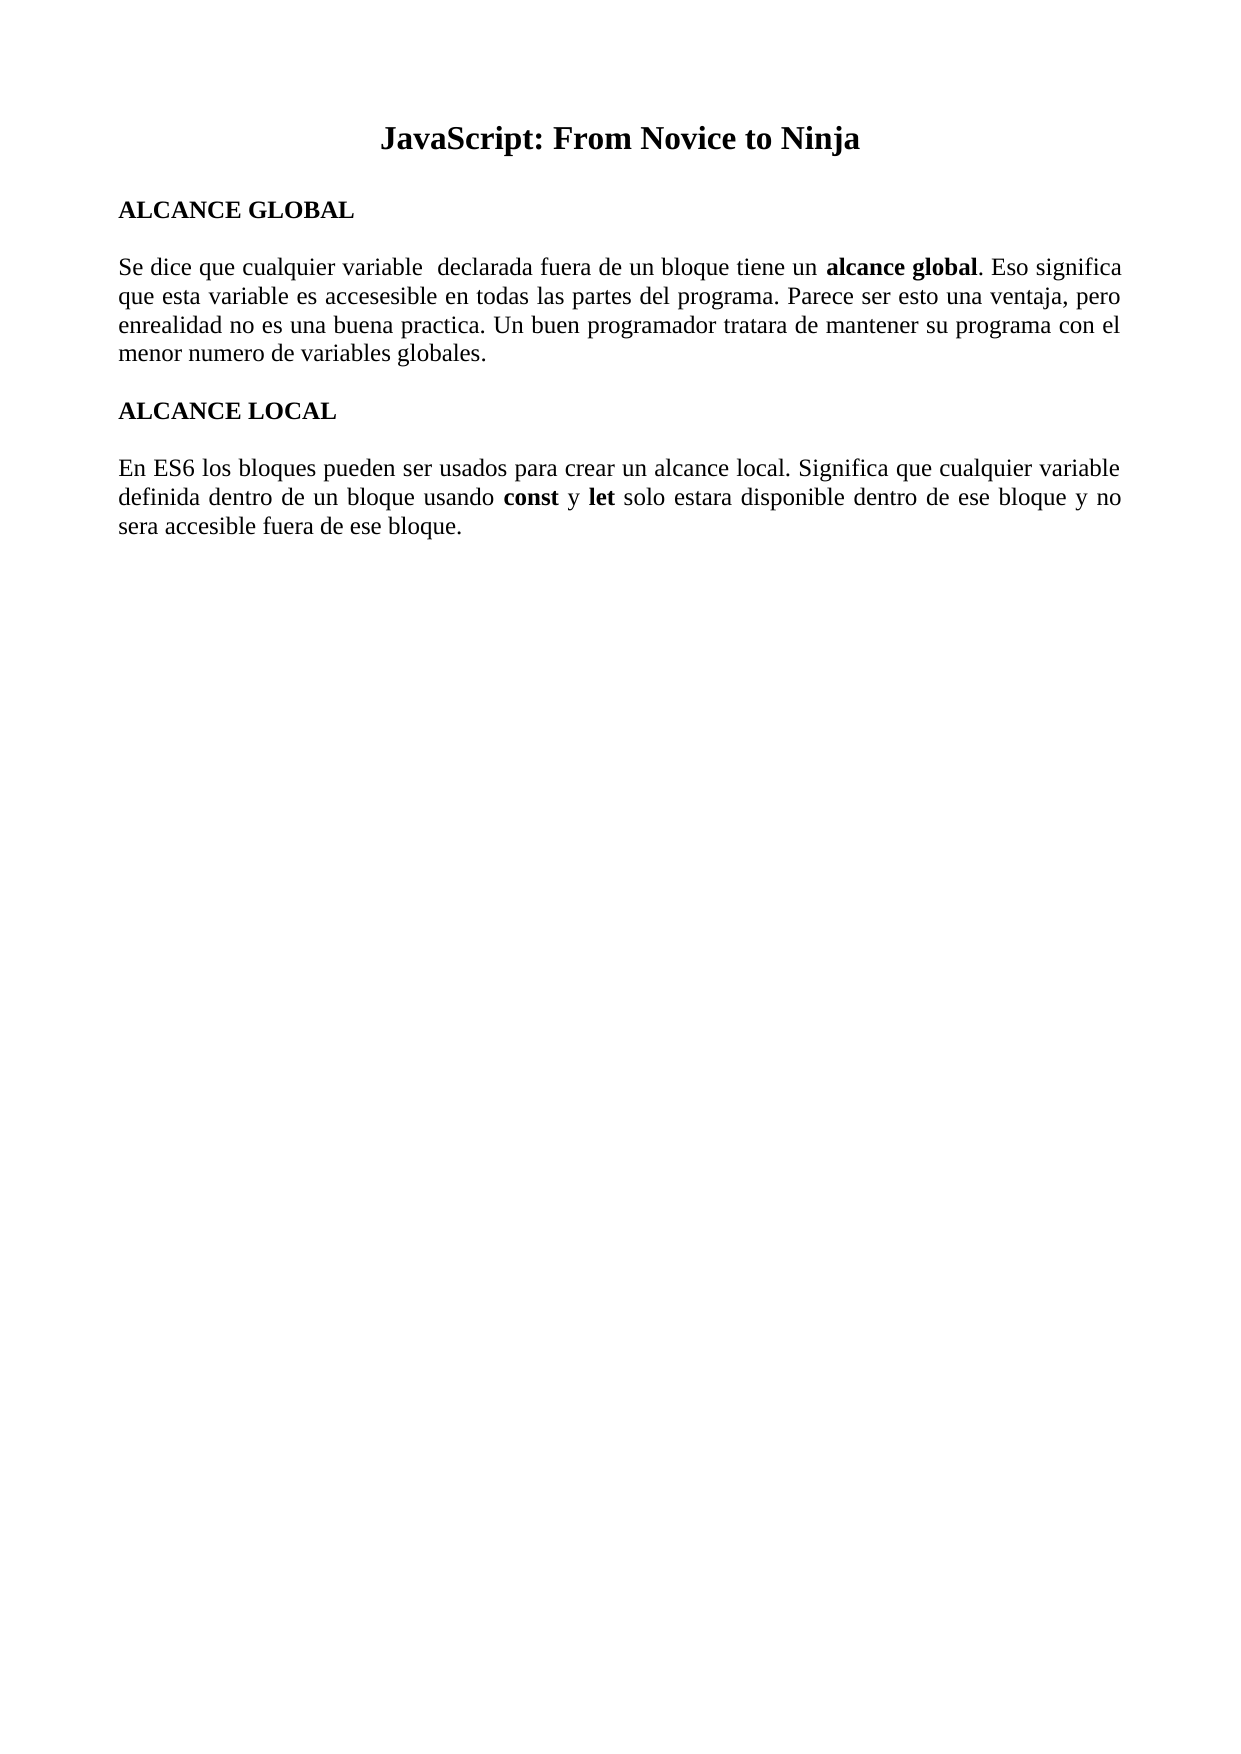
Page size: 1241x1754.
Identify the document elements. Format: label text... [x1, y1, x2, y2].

text En ES6 los bloques pueden ser usados para crear un alcance local. Significa que cualquier variable definida dentro de un bloque usando const y let solo estara disponible dentro de ese bloque y no sera accesible fuera de ese bloque. [118, 453, 1122, 540]
text ALCANCE LOCAL [118, 396, 1122, 425]
text Se dice que cualquier variable declarada fuera de un bloque tiene un alcance global. Eso significa que esta variable es accesesible en todas las partes del programa. Parece ser esto una ventaja, pero enrealidad no es una buena practica. Un buen programador tratara de mantener su programa con el menor numero de variables globales. [118, 252, 1122, 367]
text ALCANCE GLOBAL [118, 195, 1122, 223]
text JavaScript: From Novice to Ninja [118, 118, 1122, 156]
